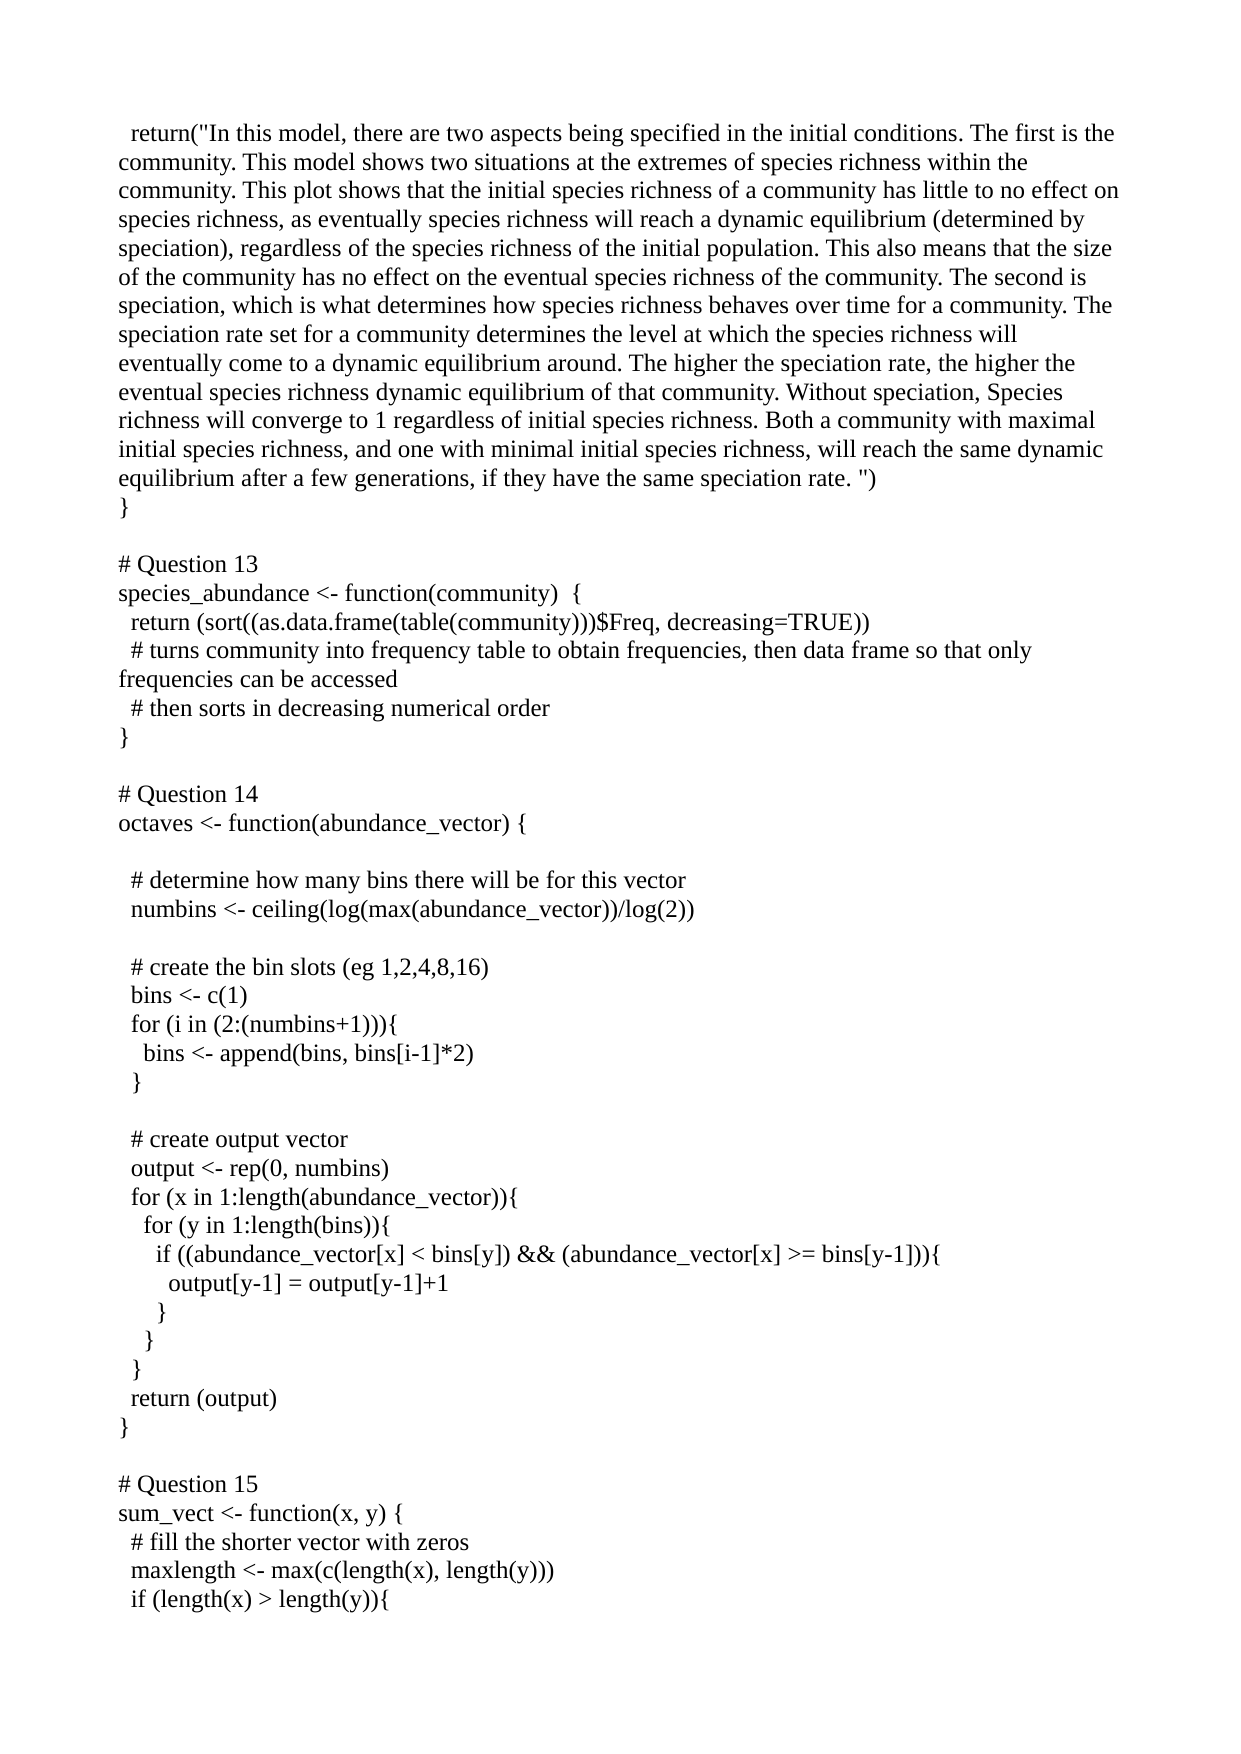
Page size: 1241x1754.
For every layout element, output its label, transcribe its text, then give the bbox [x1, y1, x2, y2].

text for (x in 1:length(abundance_vector)){ [118, 1182, 1122, 1211]
text for (i in (2:(numbins+1))){ [118, 1009, 1122, 1038]
text } [118, 1297, 1122, 1326]
text } [118, 722, 1122, 751]
text # create output vector [118, 1124, 1122, 1153]
text maxlength <- max(c(length(x), length(y))) [118, 1556, 1122, 1584]
text # Question 15 [118, 1469, 1122, 1498]
text # Question 14 [118, 779, 1122, 808]
text } [118, 1067, 1122, 1096]
text # create the bin slots (eg 1,2,4,8,16) [118, 952, 1122, 981]
text } [118, 1354, 1122, 1383]
text octaves <- function(abundance_vector) { [118, 808, 1122, 837]
text bins <- append(bins, bins[i-1]*2) [118, 1038, 1122, 1067]
text return (sort((as.data.frame(table(community)))$Freq, decreasing=TRUE)) [118, 607, 1122, 636]
text bins <- c(1) [118, 981, 1122, 1009]
text } [118, 1412, 1122, 1441]
text # determine how many bins there will be for this vector [118, 866, 1122, 894]
text # fill the shorter vector with zeros [118, 1527, 1122, 1556]
text output <- rep(0, numbins) [118, 1153, 1122, 1182]
text if ((abundance_vector[x] < bins[y]) && (abundance_vector[x] >= bins[y-1])){ [118, 1239, 1122, 1268]
text } [118, 492, 1122, 521]
text } [118, 1326, 1122, 1354]
text numbins <- ceiling(log(max(abundance_vector))/log(2)) [118, 894, 1122, 923]
text output[y-1] = output[y-1]+1 [118, 1268, 1122, 1297]
text # then sorts in decreasing numerical order [118, 693, 1122, 722]
text for (y in 1:length(bins)){ [118, 1211, 1122, 1239]
text sum_vect <- function(x, y) { [118, 1498, 1122, 1527]
text return("In this model, there are two aspects being specified in the initial conditions. The first is the community. This model shows two situations at the extremes of species richness within the community. This plot shows that the initial species richness of a community has little to no effect on species richness, as eventually species richness will reach a dynamic equilibrium (determined by speciation), regardless of the species richness of the initial population. This also means that the size of the community has no effect on the eventual species richness of the community. The second is speciation, which is what determines how species richness behaves over time for a community. The speciation rate set for a community determines the level at which the species richness will eventually come to a dynamic equilibrium around. The higher the speciation rate, the higher the eventual species richness dynamic equilibrium of that community. Without speciation, Species richness will converge to 1 regardless of initial species richness. Both a community with maximal initial species richness, and one with minimal initial species richness, will reach the same dynamic equilibrium after a few generations, if they have the same speciation rate. ") [118, 118, 1122, 492]
text # turns community into frequency table to obtain frequencies, then data frame so that only frequencies can be accessed [118, 636, 1122, 693]
text species_abundance <- function(community) { [118, 578, 1122, 607]
text # Question 13 [118, 549, 1122, 578]
text return (output) [118, 1383, 1122, 1412]
text if (length(x) > length(y)){ [118, 1584, 1122, 1613]
